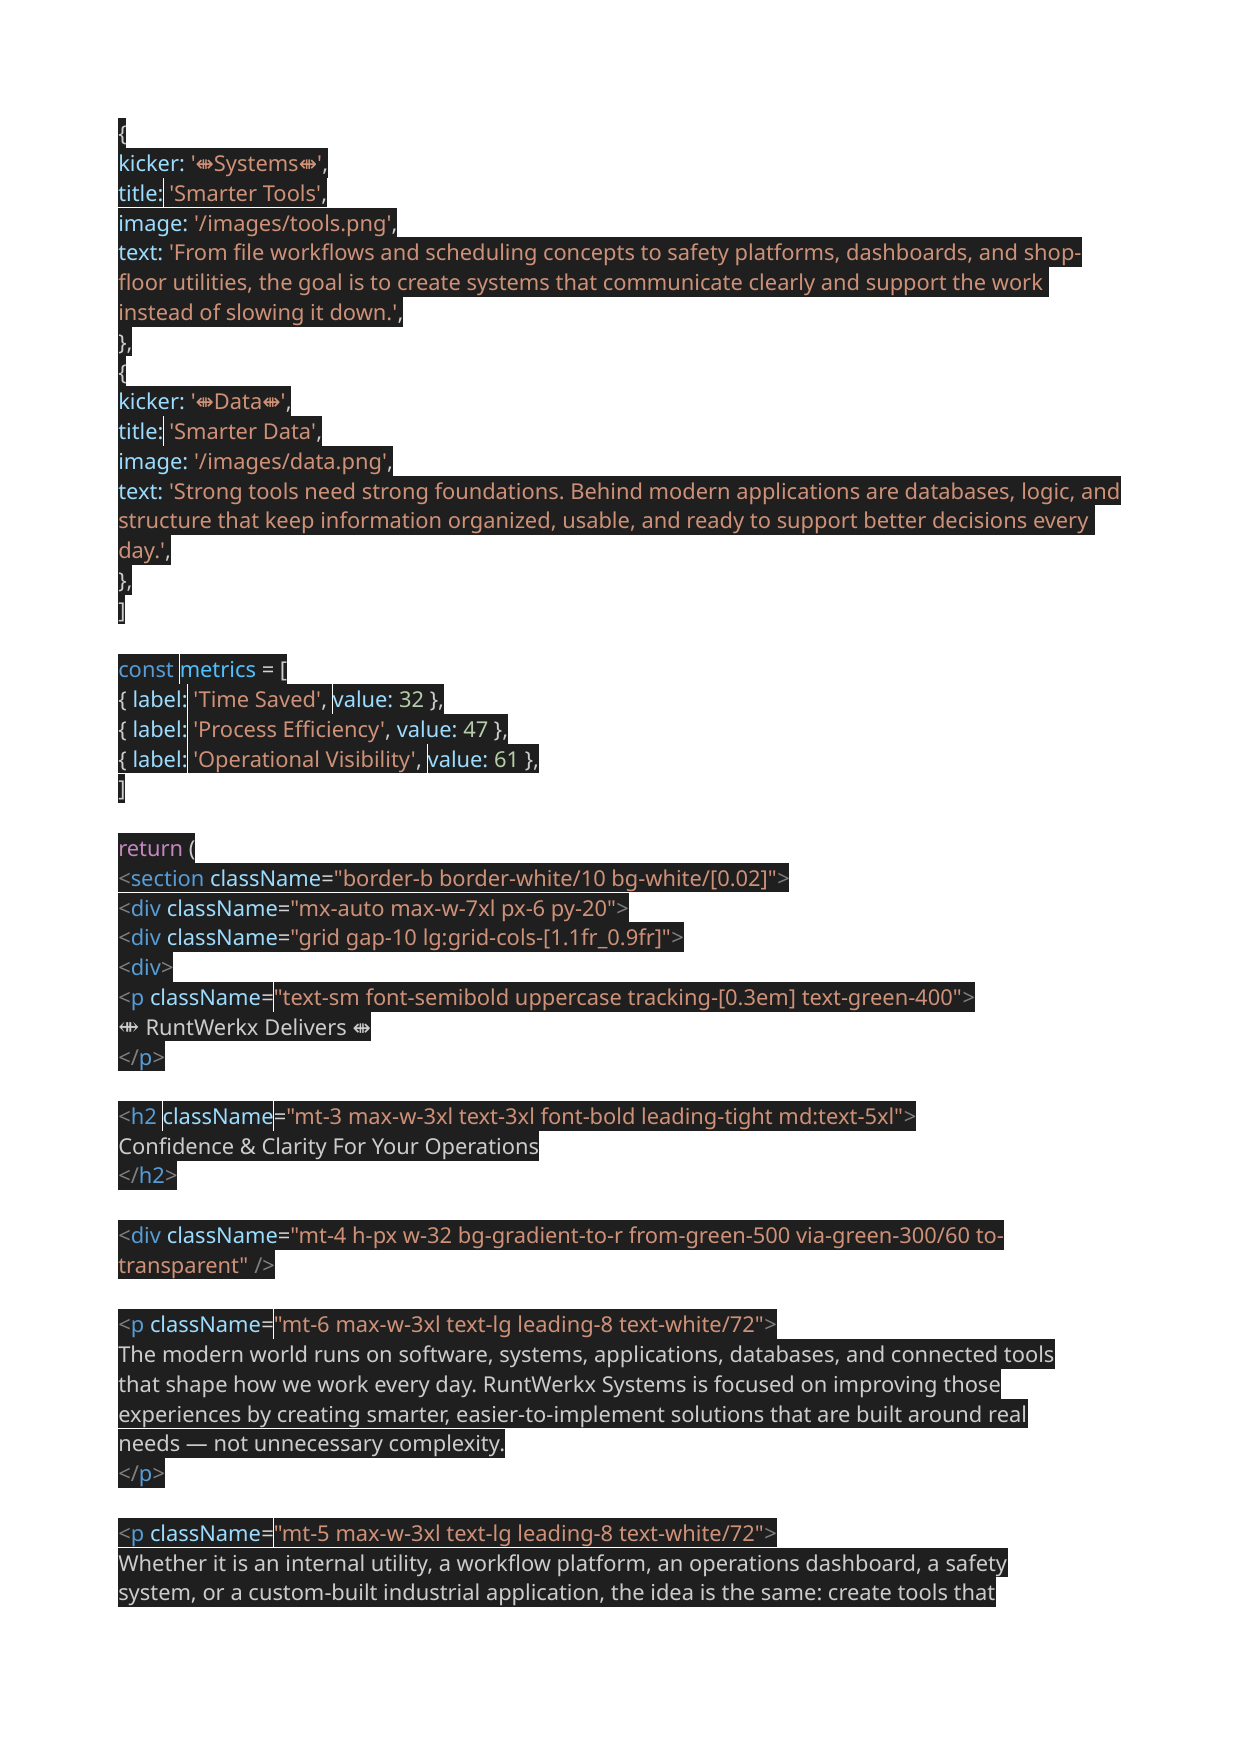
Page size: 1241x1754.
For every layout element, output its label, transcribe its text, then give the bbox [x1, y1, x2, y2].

text Whether it is an internal utility, a workflow platform, an operations dashboard, a safety [118, 1547, 1122, 1577]
text </p> [118, 1041, 1122, 1071]
text <div className="grid gap-10 lg:grid-cols-[1.1fr_0.9fr]"> [118, 922, 1122, 952]
text </h2> [118, 1161, 1122, 1190]
text The modern world runs on software, systems, applications, databases, and connected tools [118, 1339, 1122, 1369]
text ] [118, 595, 1122, 624]
text Confidence & Clarity For Your Operations [118, 1131, 1122, 1161]
text ⇼ RuntWerkx Delivers ⇼ [118, 1012, 1122, 1041]
text kicker: '⇼Data⇼', [118, 386, 1122, 416]
text image: '/images/data.png', [118, 446, 1122, 476]
text system, or a custom-built industrial application, the idea is the same: create tools that [118, 1577, 1122, 1607]
text <div> [118, 952, 1122, 982]
text title: 'Smarter Tools', [118, 178, 1122, 207]
text kicker: '⇼Systems⇼', [118, 148, 1122, 178]
text <section className="border-b border-white/10 bg-white/[0.02]"> [118, 863, 1122, 892]
text <div className="mx-auto max-w-7xl px-6 py-20"> [118, 892, 1122, 922]
text <p className="mt-6 max-w-3xl text-lg leading-8 text-white/72"> [118, 1309, 1122, 1339]
text <div className="mt-4 h-px w-32 bg-gradient-to-r from-green-500 via-green-300/60 to-transparent" /> [118, 1220, 1122, 1279]
text </p> [118, 1458, 1122, 1488]
text <p className="text-sm font-semibold uppercase tracking-[0.3em] text-green-400"> [118, 982, 1122, 1012]
text ] [118, 773, 1122, 803]
text return ( [118, 833, 1122, 863]
text text: 'From file workflows and scheduling concepts to safety platforms, dashboards, and shop-floor utilities, the goal is to create systems that communicate clearly and support the work instead of slowing it down.', [118, 237, 1122, 327]
text { label: 'Time Saved', value: 32 }, [118, 684, 1122, 714]
text { [118, 118, 1122, 148]
text { [118, 356, 1122, 386]
text experiences by creating smarter, easier-to-implement solutions that are built around real [118, 1399, 1122, 1428]
text const metrics = [ [118, 654, 1122, 684]
text }, [118, 327, 1122, 356]
text text: 'Strong tools need strong foundations. Behind modern applications are databases, logic, and structure that keep information organized, usable, and ready to support better decisions every day.', [118, 476, 1122, 565]
text <p className="mt-5 max-w-3xl text-lg leading-8 text-white/72"> [118, 1518, 1122, 1547]
text image: '/images/tools.png', [118, 207, 1122, 237]
text { label: 'Process Efficiency', value: 47 }, [118, 714, 1122, 744]
text <h2 className="mt-3 max-w-3xl text-3xl font-bold leading-tight md:text-5xl"> [118, 1101, 1122, 1131]
text needs — not unnecessary complexity. [118, 1428, 1122, 1458]
text }, [118, 565, 1122, 595]
text that shape how we work every day. RuntWerkx Systems is focused on improving those [118, 1369, 1122, 1399]
text title: 'Smarter Data', [118, 416, 1122, 446]
text { label: 'Operational Visibility', value: 61 }, [118, 744, 1122, 773]
